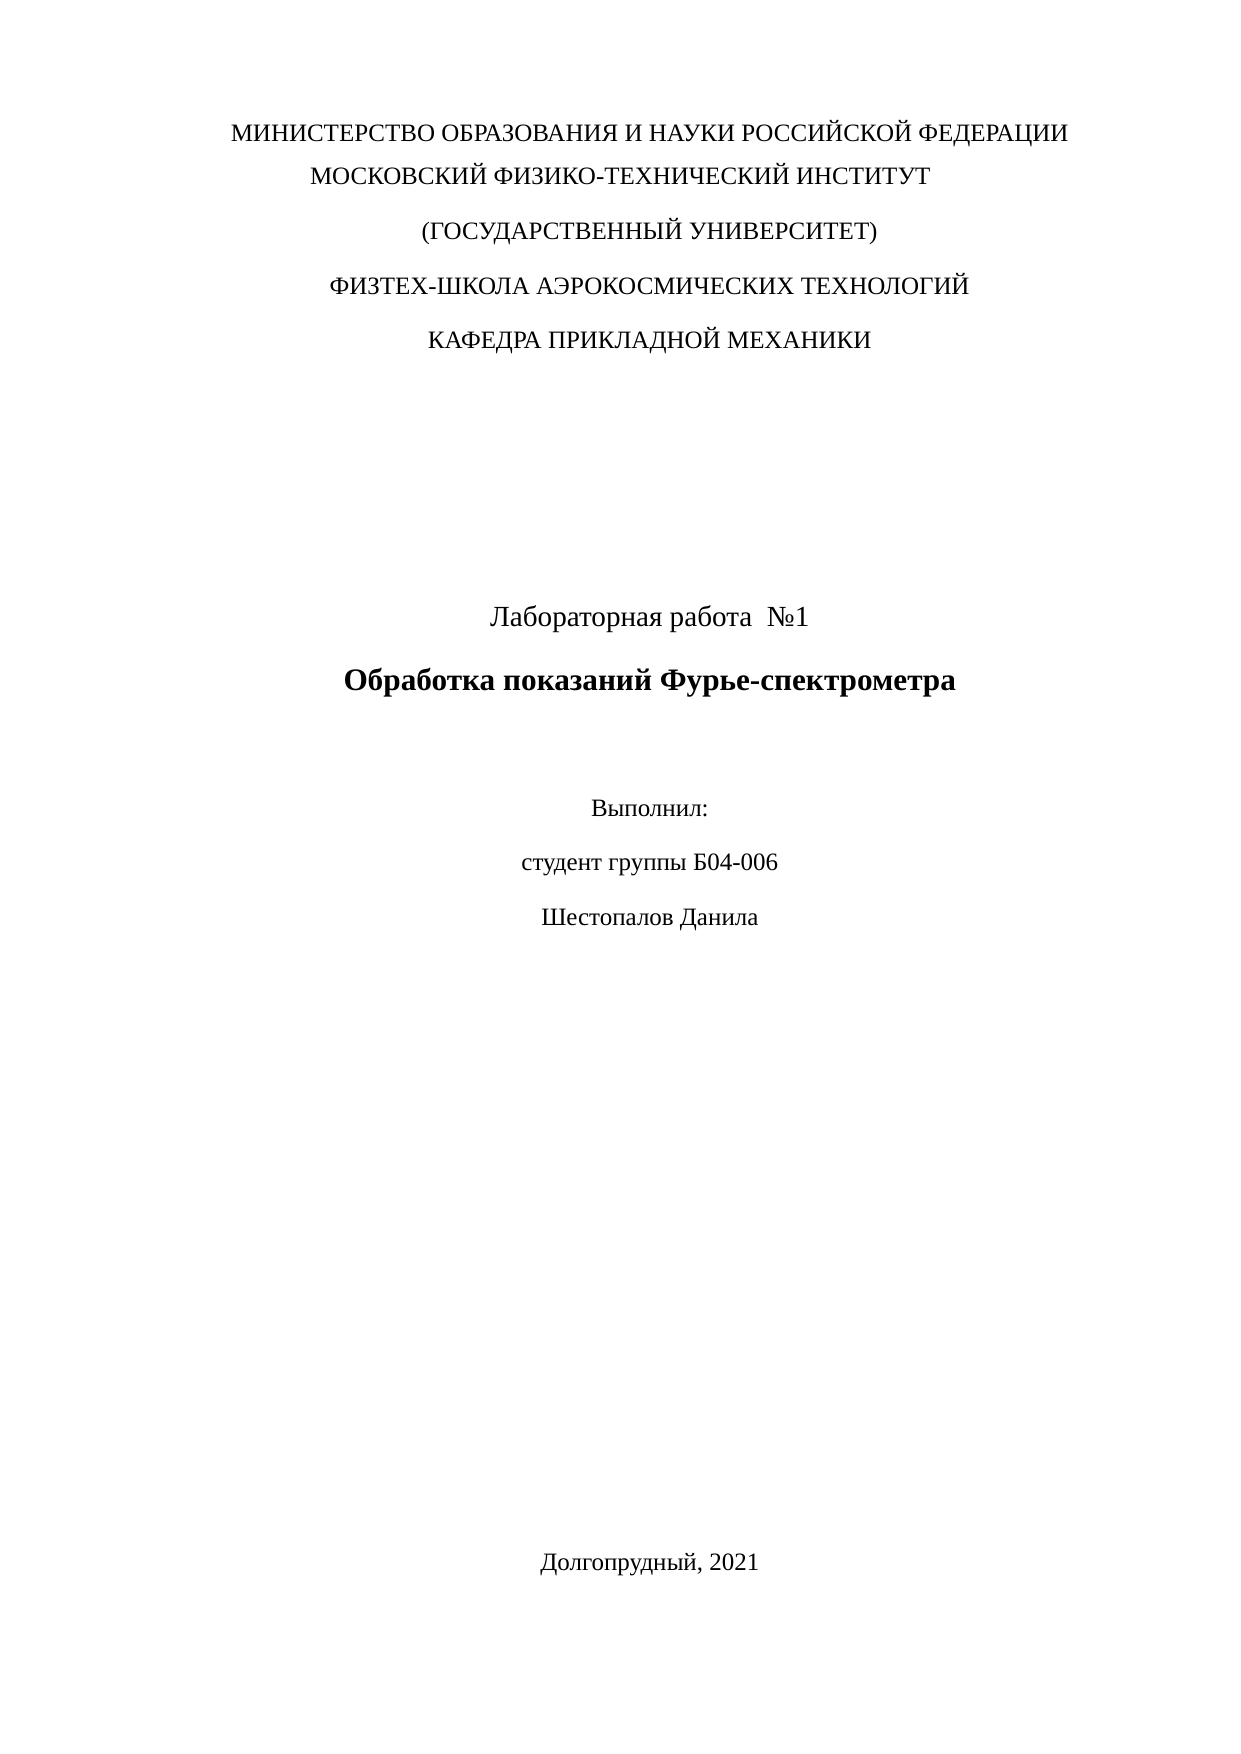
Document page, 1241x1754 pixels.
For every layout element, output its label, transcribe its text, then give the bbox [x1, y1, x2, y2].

text Обработка показаний Фурье-спектрометра [118, 662, 1122, 697]
text Выполнил: [118, 793, 1122, 821]
text Шестопалов Данила [118, 902, 1122, 931]
text (ГОСУДАРСТВЕННЫЙ УНИВЕРСИТЕТ) [118, 216, 1122, 245]
text Лабораторная работа №1 [118, 599, 1122, 633]
text Долгопрудный, 2021 [118, 1547, 1122, 1575]
text КАФЕДРА ПРИКЛАДНОЙ МЕХАНИКИ [118, 326, 1122, 354]
text МИНИСТЕРСТВО ОБРАЗОВАНИЯ И НАУКИ РОССИЙСКОЙ ФЕДЕРАЦИИ МОСКОВСКИЙ ФИЗИКО-ТЕХНИЧЕСКИЙ ИНСТИТУТ [118, 118, 1122, 190]
text студент группы Б04-006 [118, 847, 1122, 876]
text ФИЗТЕХ-ШКОЛА АЭРОКОСМИЧЕСКИХ ТЕХНОЛОГИЙ [118, 271, 1122, 299]
